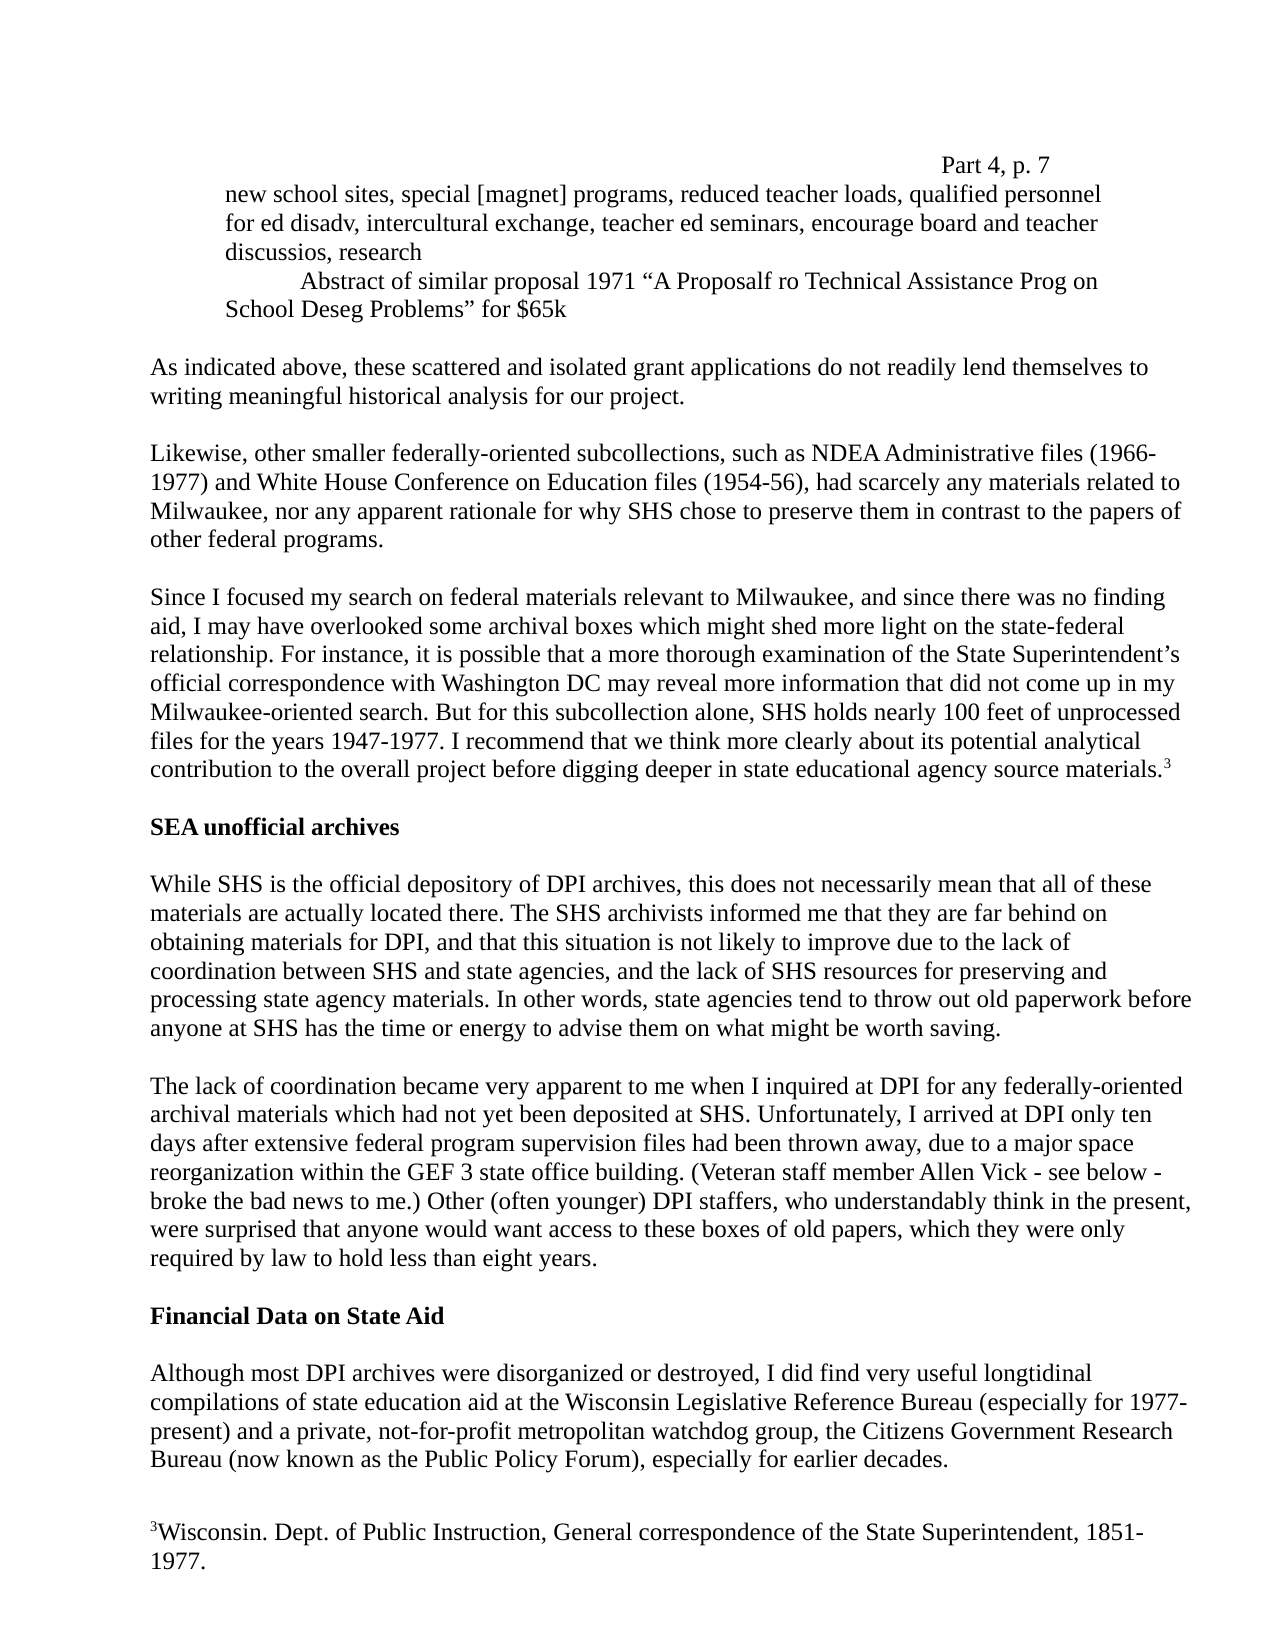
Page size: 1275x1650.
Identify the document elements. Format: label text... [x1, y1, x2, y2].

text While SHS is the official depository of DPI archives, this does not necessarily mean that all of these materials are actually located there. The SHS archivists informed me that they are far behind on obtaining materials for DPI, and that this situation is not likely to improve due to the lack of coordination between SHS and state agencies, and the lack of SHS resources for preserving and processing state agency materials. In other words, state agencies tend to throw out old paperwork before anyone at SHS has the time or energy to advise them on what might be worth saving. [150, 869, 1200, 1042]
text Abstract of similar proposal 1971 “A Proposalf ro Technical Assistance Prog on School Deseg Problems” for $65k [225, 266, 1125, 323]
text Although most DPI archives were disorganized or destroyed, I did find very useful longtidinal compilations of state education aid at the Wisconsin Legislative Reference Bureau (especially for 1977-present) and a private, not-for-profit metropolitan watchdog group, the Citizens Government Research Bureau (now known as the Public Policy Forum), especially for earlier decades. [150, 1358, 1200, 1473]
text As indicated above, these scattered and isolated grant applications do not readily lend themselves to writing meaningful historical analysis for our project. [150, 352, 1200, 409]
text Financial Data on State Aid [150, 1301, 1200, 1329]
text SEA unofficial archives [150, 812, 1200, 841]
text Wisconsin. Dept. of Public Instruction, General correspondence of the State Superintendent, 1851-1977. [150, 1517, 1200, 1575]
text Since I focused my search on federal materials relevant to Milwaukee, and since there was no finding aid, I may have overlooked some archival boxes which might shed more light on the state-federal relationship. For instance, it is possible that a more thorough examination of the State Superintendent’s official correspondence with Washington DC may reveal more information that did not come up in my Milwaukee-oriented search. But for this subcollection alone, SHS holds nearly 100 feet of unprocessed files for the years 1947-1977. I recommend that we think more clearly about its potential analytical contribution to the overall project before digging deeper in state educational agency source materials. [150, 582, 1200, 783]
text Likewise, other smaller federally-oriented subcollections, such as NDEA Administrative files (1966-1977) and White House Conference on Education files (1954-56), had scarcely any materials related to Milwaukee, nor any apparent rationale for why SHS chose to preserve them in contrast to the papers of other federal programs. [150, 438, 1200, 553]
text new school sites, special [magnet] programs, reduced teacher loads, qualified personnel for ed disadv, intercultural exchange, teacher ed seminars, encourage board and teacher discussios, research [225, 179, 1125, 266]
text The lack of coordination became very apparent to me when I inquired at DPI for any federally-oriented archival materials which had not yet been deposited at SHS. Unfortunately, I arrived at DPI only ten days after extensive federal program supervision files had been thrown away, due to a major space reorganization within the GEF 3 state office building. (Veteran staff member Allen Vick - see below - broke the bad news to me.) Other (often younger) DPI staffers, who understandably think in the present, were surprised that anyone would want access to these boxes of old papers, which they were only required by law to hold less than eight years. [150, 1071, 1200, 1272]
